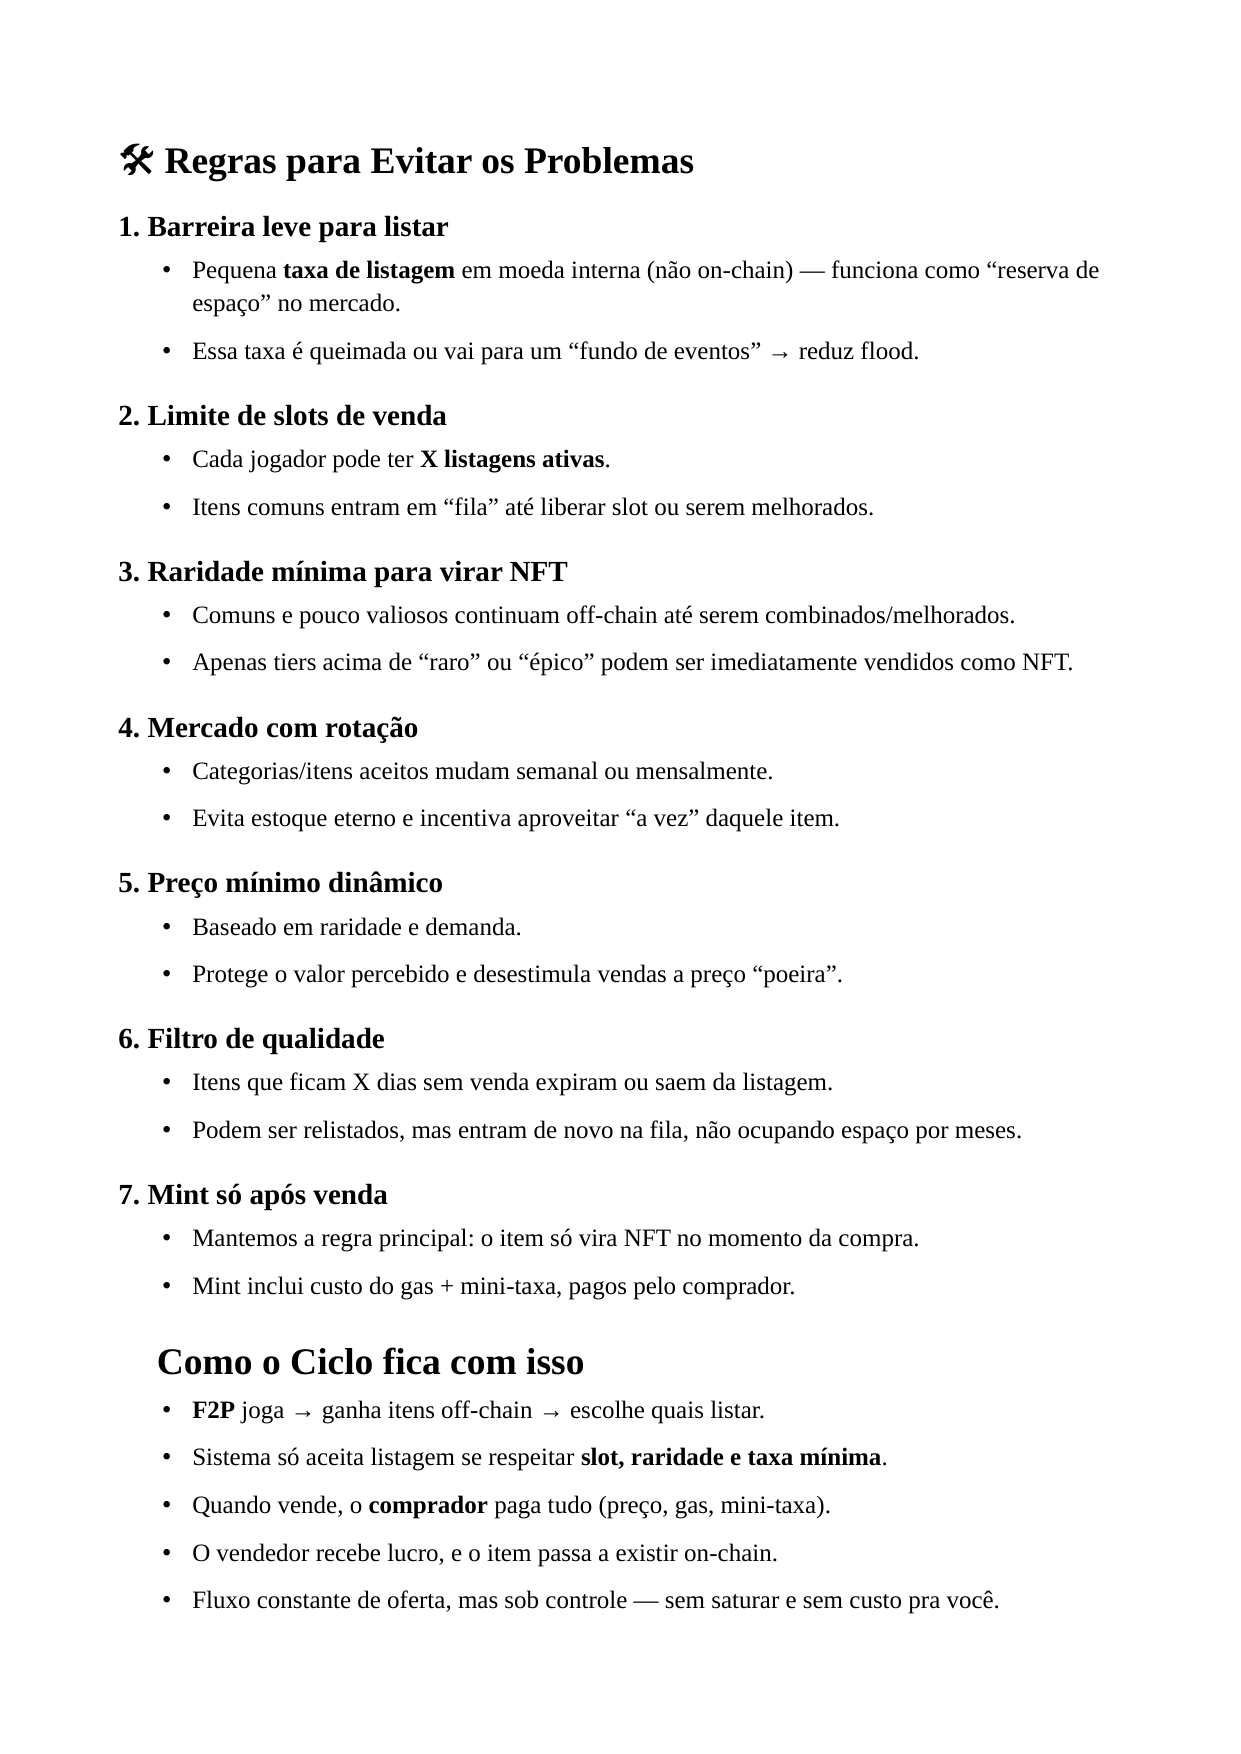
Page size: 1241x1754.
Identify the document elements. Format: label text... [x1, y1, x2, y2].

subtitle 1. Barreira leve para listar [118, 209, 1122, 243]
list Pequena taxa de listagem em moeda interna (não on‑chain) — funciona como “reserva de espaço” no mercado. [162, 255, 1122, 317]
list Essa taxa é queimada ou vai para um “fundo de eventos” → reduz flood. [162, 336, 1122, 364]
list Quando vende, o comprador paga tudo (preço, gas, mini‑taxa). [162, 1490, 1122, 1519]
subtitle 🔄 Como o Ciclo fica com isso [118, 1339, 1122, 1382]
subtitle 4. Mercado com rotação [118, 710, 1122, 743]
list Apenas tiers acima de “raro” ou “épico” podem ser imediatamente vendidos como NFT. [162, 647, 1122, 676]
list Protege o valor percebido e desestimula vendas a preço “poeira”. [162, 959, 1122, 988]
subtitle 2. Limite de slots de venda [118, 398, 1122, 432]
subtitle 🛠 Regras para Evitar os Problemas [118, 139, 1122, 182]
list F2P joga → ganha itens off‑chain → escolhe quais listar. [162, 1395, 1122, 1424]
subtitle 5. Preço mínimo dinâmico [118, 866, 1122, 899]
subtitle 3. Raridade mínima para virar NFT [118, 554, 1122, 587]
list O vendedor recebe lucro, e o item passa a existir on‑chain. [162, 1538, 1122, 1566]
list Sistema só aceita listagem se respeitar slot, raridade e taxa mínima. [162, 1442, 1122, 1471]
list Baseado em raridade e demanda. [162, 912, 1122, 940]
list Itens comuns entram em “fila” até liberar slot ou serem melhorados. [162, 492, 1122, 520]
list Comuns e pouco valiosos continuam off‑chain até serem combinados/melhorados. [162, 600, 1122, 629]
list Cada jogador pode ter X listagens ativas. [162, 444, 1122, 473]
list Podem ser relistados, mas entram de novo na fila, não ocupando espaço por meses. [162, 1115, 1122, 1144]
list Evita estoque eterno e incentiva aproveitar “a vez” daquele item. [162, 803, 1122, 832]
list Categorias/itens aceitos mudam semanal ou mensalmente. [162, 756, 1122, 784]
subtitle 7. Mint só após venda [118, 1177, 1122, 1211]
list Mantemos a regra principal: o item só vira NFT no momento da compra. [162, 1223, 1122, 1252]
subtitle 6. Filtro de qualidade [118, 1021, 1122, 1055]
list Mint inclui custo do gas + mini‑taxa, pagos pelo comprador. [162, 1271, 1122, 1299]
list Itens que ficam X dias sem venda expiram ou saem da listagem. [162, 1067, 1122, 1096]
list Fluxo constante de oferta, mas sob controle — sem saturar e sem custo pra você. [162, 1585, 1122, 1614]
